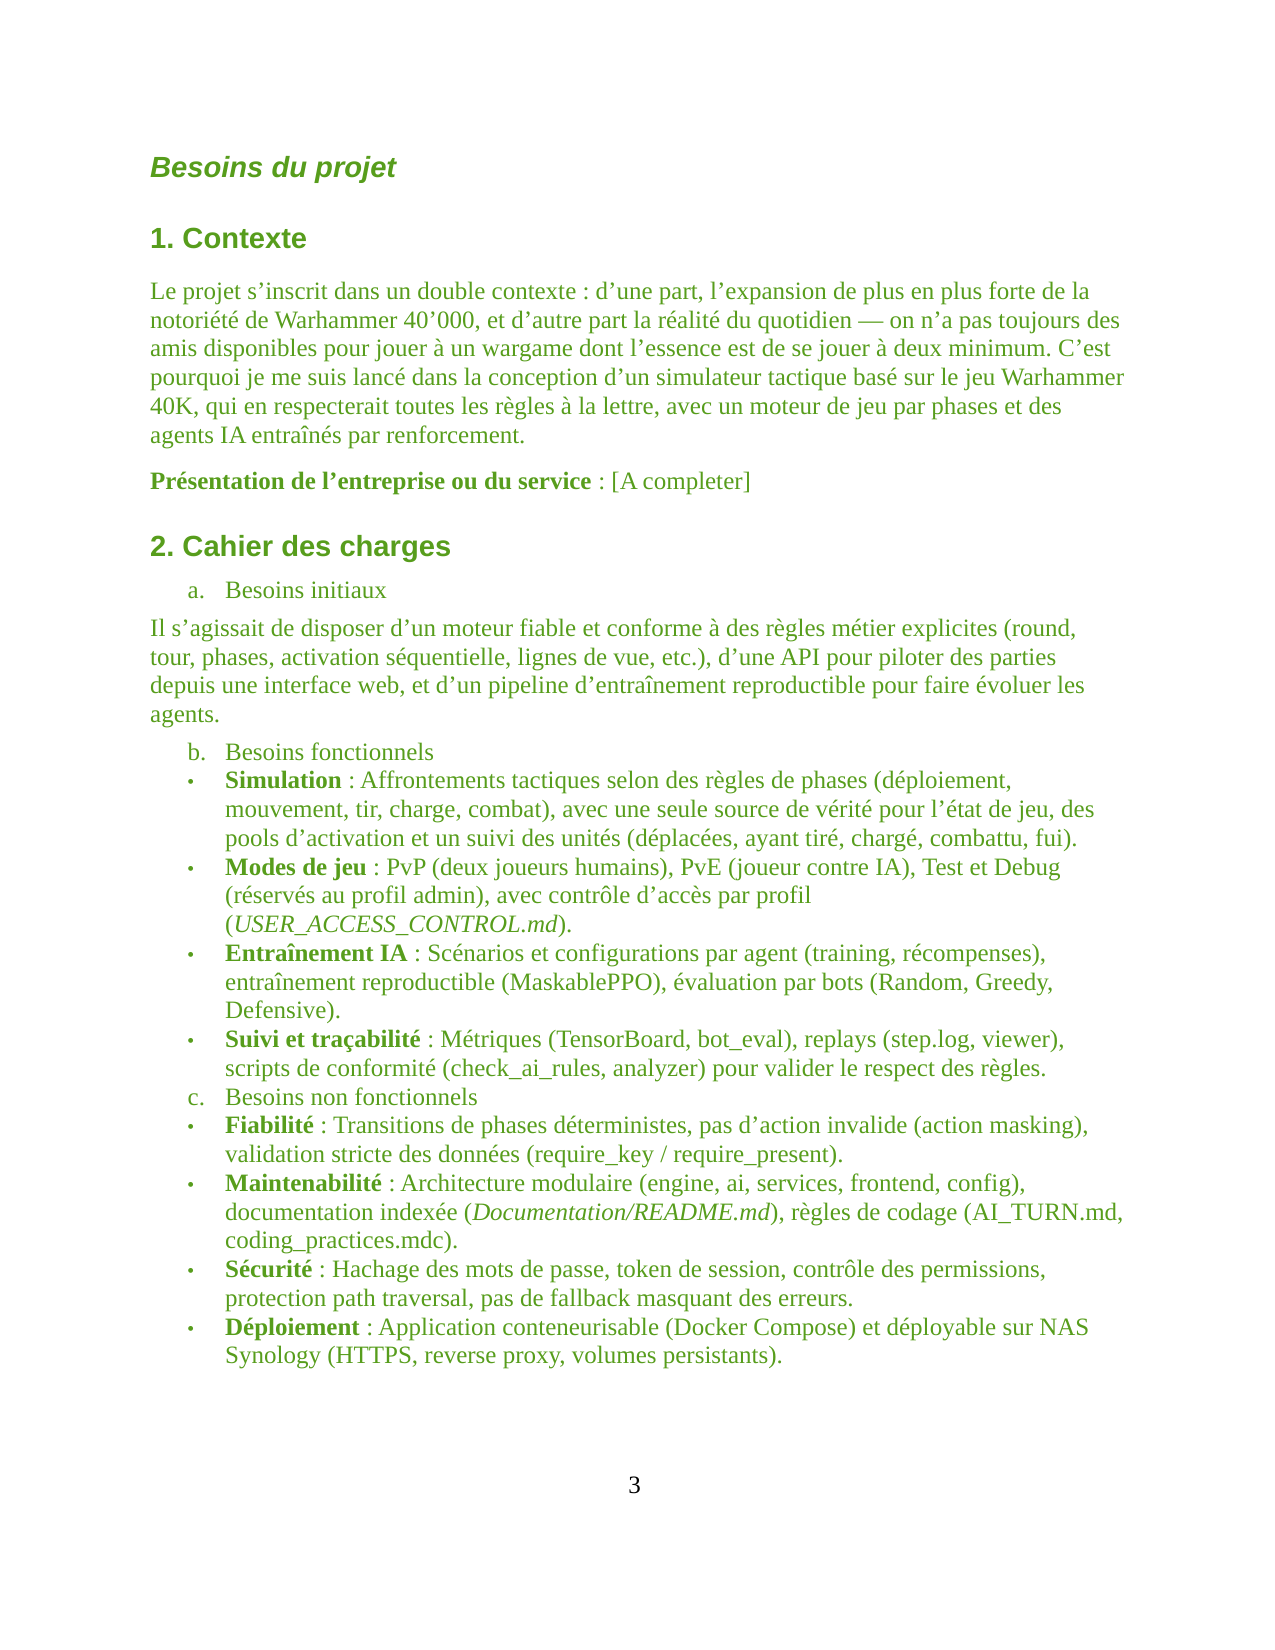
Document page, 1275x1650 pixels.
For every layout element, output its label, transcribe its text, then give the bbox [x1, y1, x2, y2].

list Modes de jeu : PvP (deux joueurs humains), PvE (joueur contre IA), Test et Debug (réservés au profil admin), avec contrôle d’accès par profil (USER_ACCESS_CONTROL.md). [187, 852, 1125, 938]
list Simulation : Affrontements tactiques selon des règles de phases (déploiement, mouvement, tir, charge, combat), avec une seule source de vérité pour l’état de jeu, des pools d’activation et un suivi des unités (déplacées, ayant tiré, chargé, combattu, fui). [187, 766, 1125, 852]
subtitle 2. Cahier des charges [150, 529, 1125, 563]
list Sécurité : Hachage des mots de passe, token de session, contrôle des permissions, protection path traversal, pas de fallback masquant des erreurs. [187, 1254, 1125, 1312]
text Présentation de l’entreprise ou du service : [A completer] [150, 466, 1125, 495]
list Besoins non fonctionnels [187, 1082, 1125, 1111]
list Déploiement : Application conteneurisable (Docker Compose) et déployable sur NAS Synology (HTTPS, reverse proxy, volumes persistants). [187, 1312, 1125, 1369]
list Suivi et traçabilité : Métriques (TensorBoard, bot_eval), replays (step.log, viewer), scripts de conformité (check_ai_rules, analyzer) pour valider le respect des règles. [187, 1024, 1125, 1082]
list Besoins initiaux [187, 575, 1125, 604]
text Il s’agissait de disposer d’un moteur fiable et conforme à des règles métier explicites (round, tour, phases, activation séquentielle, lignes de vue, etc.), d’une API pour piloter des parties depuis une interface web, et d’un pipeline d’entraînement reproductible pour faire évoluer les agents. [150, 613, 1125, 728]
subtitle 1. Contexte [150, 221, 1125, 254]
list Fiabilité : Transitions de phases déterministes, pas d’action invalide (action masking), validation stricte des données (require_key / require_present). [187, 1111, 1125, 1168]
text Le projet s’inscrit dans un double contexte : d’une part, l’expansion de plus en plus forte de la notoriété de Warhammer 40’000, et d’autre part la réalité du quotidien — on n’a pas toujours des amis disponibles pour jouer à un wargame dont l’essence est de se jouer à deux minimum. C’est pourquoi je me suis lancé dans la conception d’un simulateur tactique basé sur le jeu Warhammer 40K, qui en respecterait toutes les règles à la lettre, avec un moteur de jeu par phases et des agents IA entraînés par renforcement. [150, 276, 1125, 448]
list Maintenabilité : Architecture modulaire (engine, ai, services, frontend, config), documentation indexée (Documentation/README.md), règles de codage (AI_TURN.md, coding_practices.mdc). [187, 1168, 1125, 1254]
list Besoins fonctionnels [187, 737, 1125, 766]
subtitle Besoins du projet [150, 150, 1125, 183]
list Entraînement IA : Scénarios et configurations par agent (training, récompenses), entraînement reproductible (MaskablePPO), évaluation par bots (Random, Greedy, Defensive). [187, 938, 1125, 1024]
